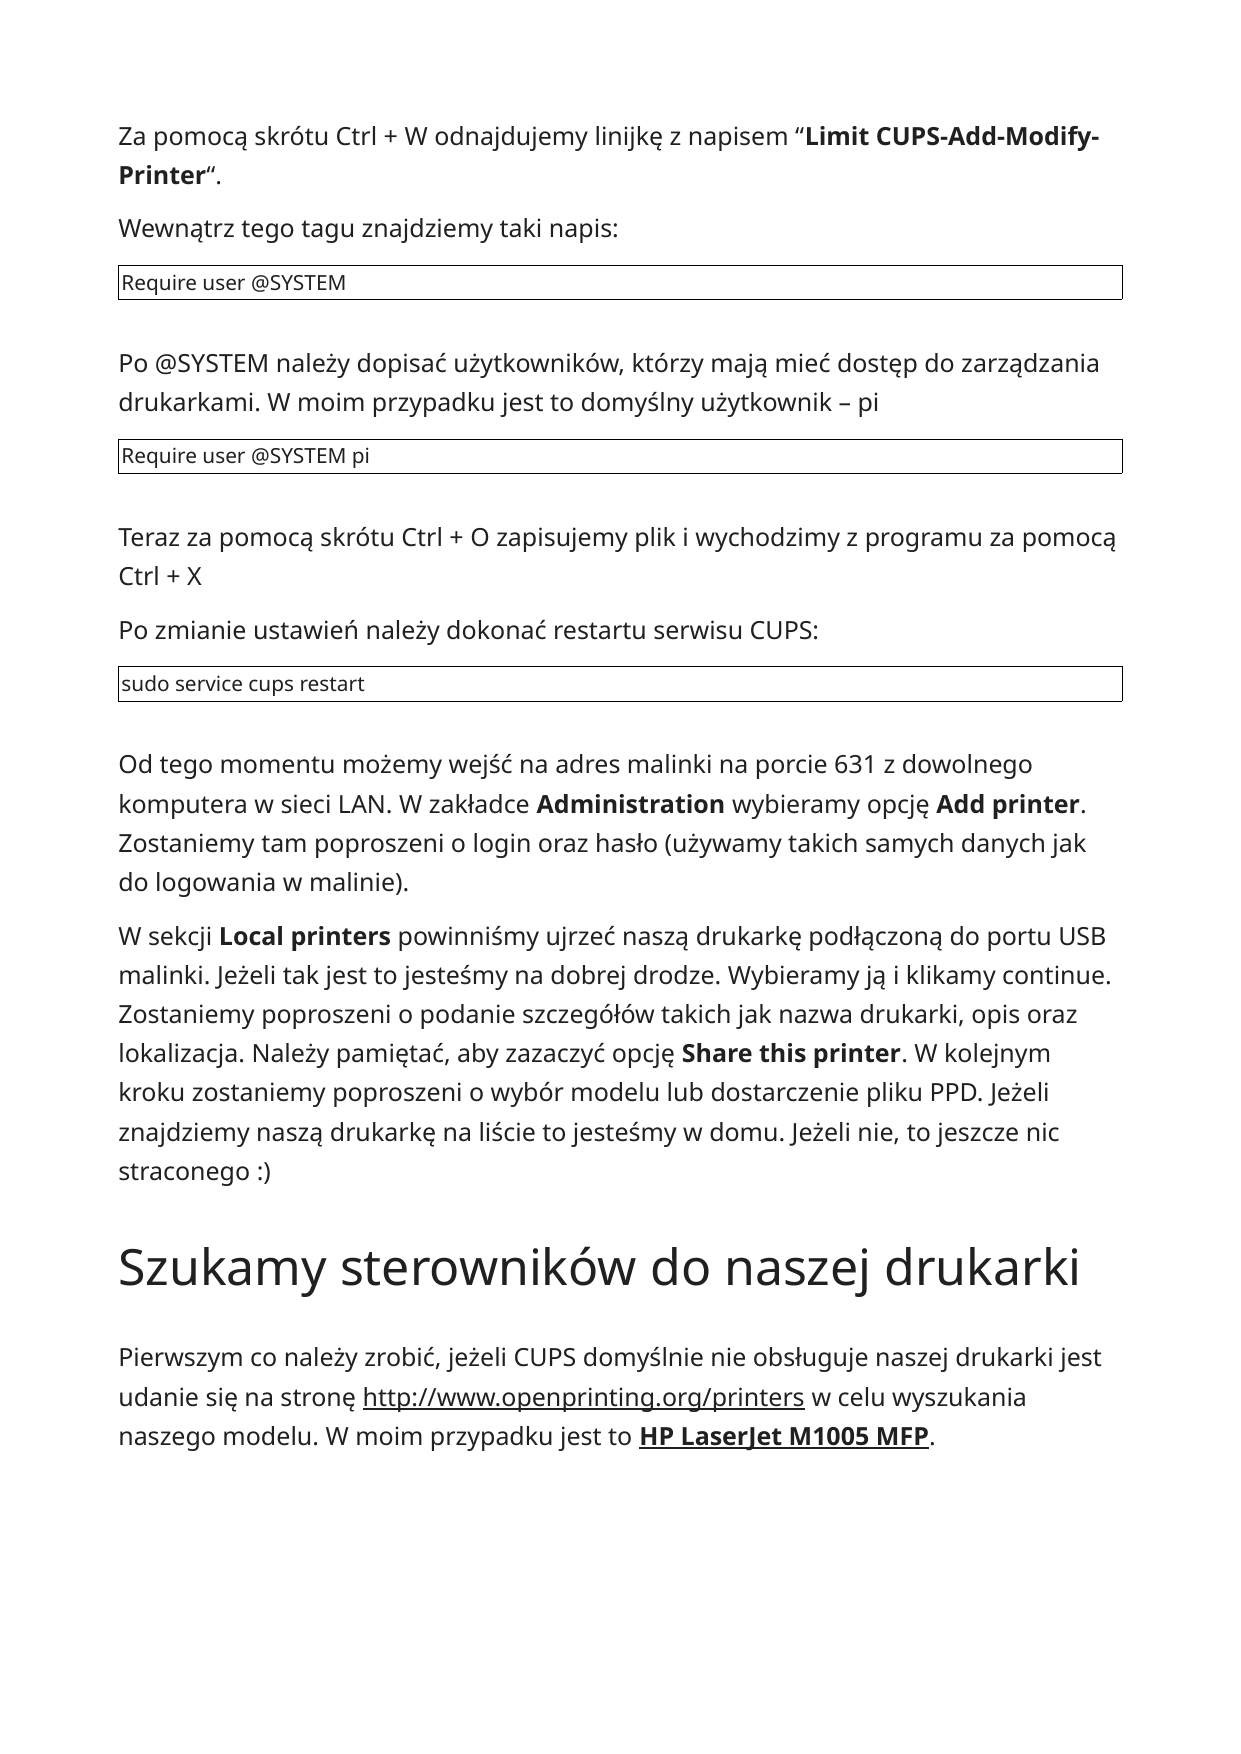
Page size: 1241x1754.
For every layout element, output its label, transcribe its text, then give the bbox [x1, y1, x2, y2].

text Teraz za pomocą skrótu Ctrl + O zapisujemy plik i wychodzimy z programu za pomocą Ctrl + X [118, 519, 1122, 593]
text Po @SYSTEM należy dopisać użytkowników, którzy mają mieć dostęp do zarządzania drukarkami. W moim przypadku jest to domyślny użytkownik – pi [118, 346, 1122, 419]
text Wewnątrz tego tagu znajdziemy taki napis: [118, 211, 1122, 245]
subtitle Szukamy sterowników do naszej drukarki [118, 1232, 1122, 1300]
text sudo service cups restart [119, 667, 1122, 701]
text Pierwszym co należy zrobić, jeżeli CUPS domyślnie nie obsługuje naszej drukarki jest udanie się na stronę http://www.openprinting.org/printers w celu wyszukania naszego modelu. W moim przypadku jest to HP LaserJet M1005 MFP. [118, 1340, 1122, 1452]
text Require user @SYSTEM pi [119, 440, 1122, 473]
text Od tego momentu możemy wejść na adres malinki na porcie 631 z dowolnego komputera w sieci LAN. W zakładce Administration wybieramy opcję Add printer. Zostaniemy tam poproszeni o login oraz hasło (używamy takich samych danych jak do logowania w malinie). [118, 747, 1122, 899]
text W sekcji Local printers powinniśmy ujrzeć naszą drukarkę podłączoną do portu USB malinki. Jeżeli tak jest to jesteśmy na dobrej drodze. Wybieramy ją i klikamy continue. Zostaniemy poproszeni o podanie szczegółów takich jak nazwa drukarki, opis oraz lokalizacja. Należy pamiętać, aby zazaczyć opcję Share this printer. W kolejnym kroku zostaniemy poproszeni o wybór modelu lub dostarczenie pliku PPD. Jeżeli znajdziemy naszą drukarkę na liście to jesteśmy w domu. Jeżeli nie, to jeszcze nic straconego :) [118, 918, 1122, 1187]
text Po zmianie ustawień należy dokonać restartu serwisu CUPS: [118, 612, 1122, 647]
text Require user @SYSTEM [119, 266, 1122, 299]
text Za pomocą skrótu Ctrl + W odnajdujemy linijkę z napisem “Limit CUPS-Add-Modify-Printer“. [118, 118, 1122, 191]
